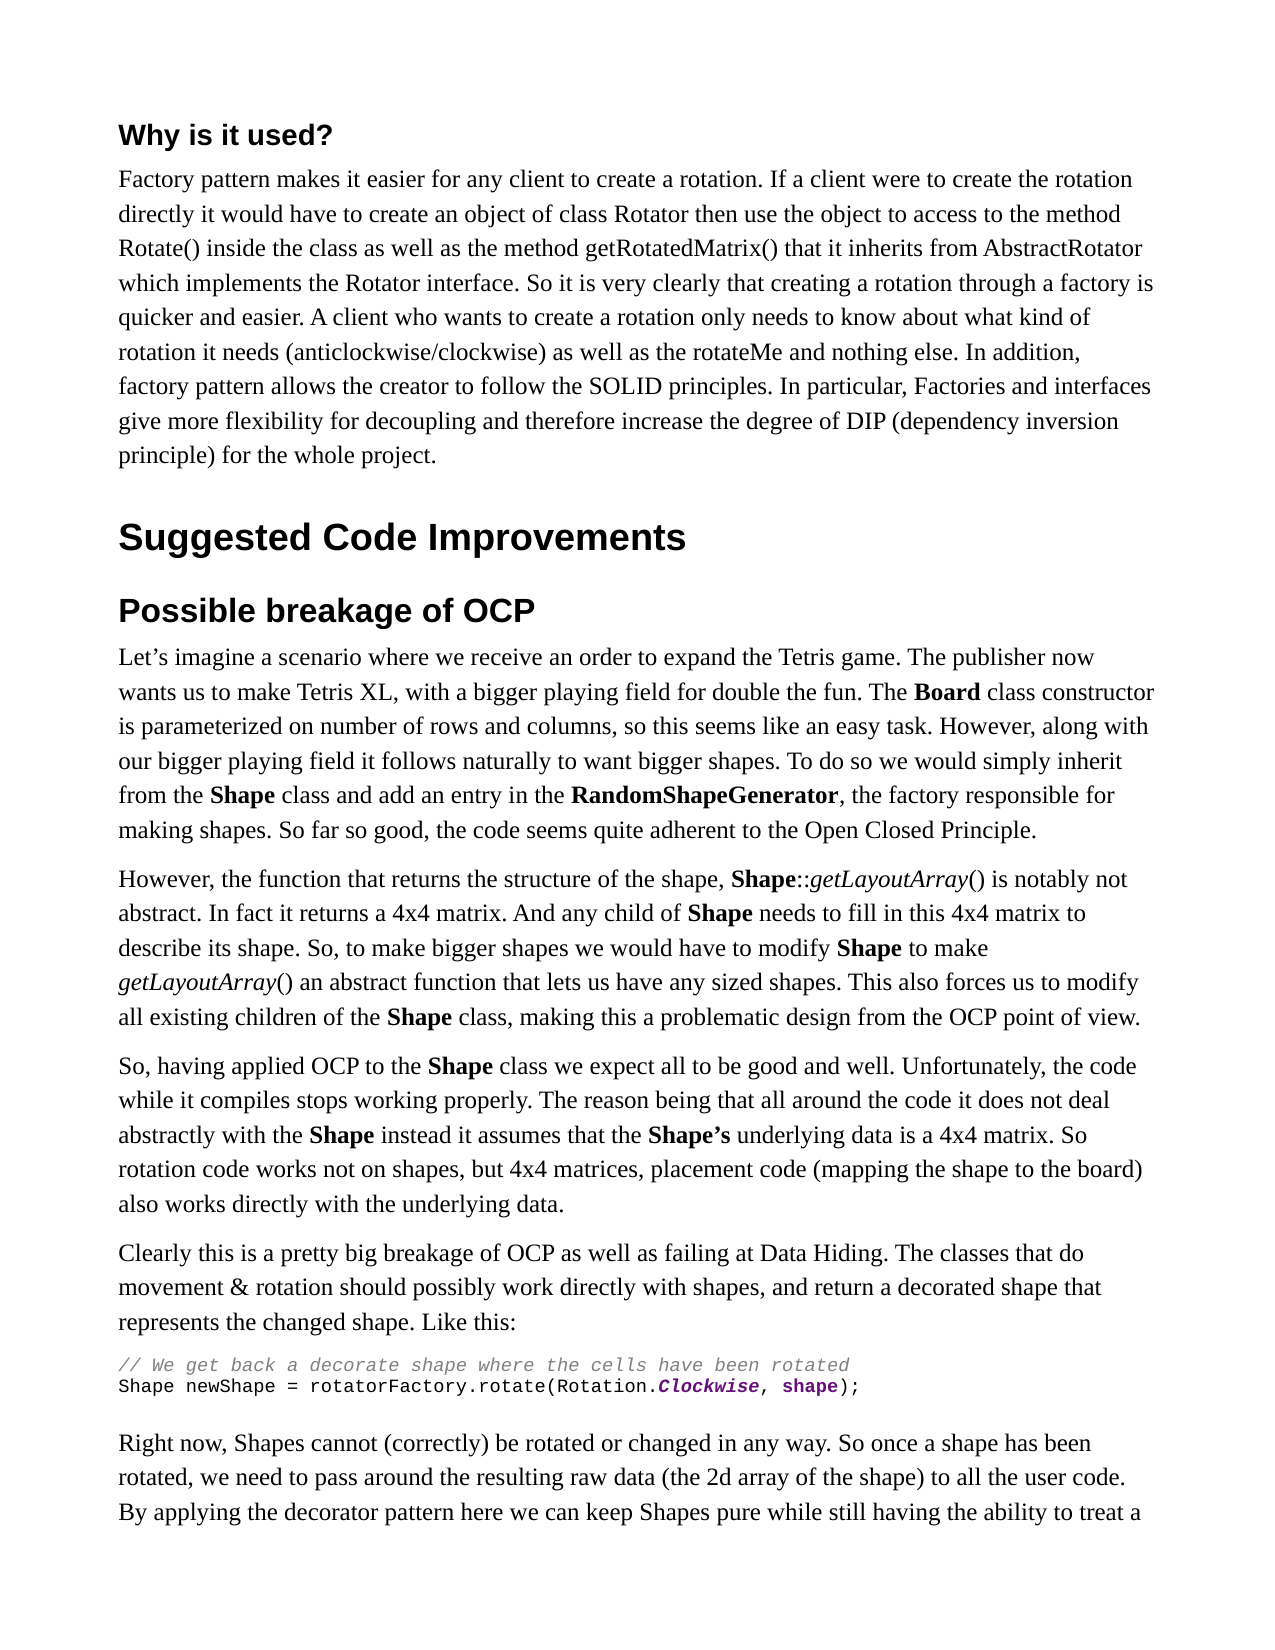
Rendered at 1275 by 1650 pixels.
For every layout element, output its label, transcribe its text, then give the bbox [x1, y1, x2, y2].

text // We get back a decorate shape where the cells have been rotated [118, 1356, 1157, 1377]
subtitle Possible breakage of OCP [118, 591, 1157, 630]
text Factory pattern makes it easier for any client to create a rotation. If a client were to create the rotation directly it would have to create an object of class Rotator then use the object to access to the method Rotate() inside the class as well as the method getRotatedMatrix() that it inherits from AbstractRotator which implements the Rotator interface. So it is very clearly that creating a rotation through a factory is quicker and easier. A client who wants to create a rotation only needs to know about what kind of rotation it needs (anticlockwise/clockwise) as well as the rotateMe and nothing else. In addition, factory pattern allows the creator to follow the SOLID principles. In particular, Factories and interfaces give more flexibility for decoupling and therefore increase the degree of DIP (dependency inversion principle) for the whole project. [118, 164, 1157, 469]
text Let’s imagine a scenario where we receive an order to expand the Tetris game. The publisher now wants us to make Tetris XL, with a bigger playing field for double the fun. The Board class constructor is parameterized on number of rows and columns, so this seems like an easy task. However, along with our bigger playing field it follows naturally to want bigger shapes. To do so we would simply inherit from the Shape class and add an entry in the RandomShapeGenerator, the factory responsible for making shapes. So far so good, the code seems quite adherent to the Open Closed Principle. [118, 642, 1157, 843]
text Right now, Shapes cannot (correctly) be rotated or changed in any way. So once a shape has been rotated, we need to pass around the resulting raw data (the 2d array of the shape) to all the user code. By applying the decorator pattern here we can keep Shapes pure while still having the ability to treat a [118, 1428, 1157, 1526]
text Shape newShape = rotatorFactory.rotate(Rotation.Clockwise, shape); [118, 1377, 1157, 1398]
subtitle Suggested Code Improvements [118, 514, 1157, 558]
text However, the function that returns the structure of the shape, Shape::getLayoutArray() is notably not abstract. In fact it returns a 4x4 matrix. And any child of Shape needs to fill in this 4x4 matrix to describe its shape. So, to make bigger shapes we would have to modify Shape to make getLayoutArray() an abstract function that lets us have any sized shapes. This also forces us to modify all existing children of the Shape class, making this a problematic design from the OCP point of view. [118, 864, 1157, 1031]
text So, having applied OCP to the Shape class we expect all to be good and well. Unfortunately, the code while it compiles stops working properly. The reason being that all around the code it does not deal abstractly with the Shape instead it assumes that the Shape’s underlying data is a 4x4 matrix. So rotation code works not on shapes, but 4x4 matrices, placement code (mapping the shape to the board) also works directly with the underlying data. [118, 1051, 1157, 1217]
subtitle Why is it used? [118, 118, 1157, 152]
text Clearly this is a pretty big breakage of OCP as well as failing at Data Hiding. The classes that do movement & rotation should possibly work directly with shapes, and return a decorated shape that represents the changed shape. Like this: [118, 1238, 1157, 1336]
